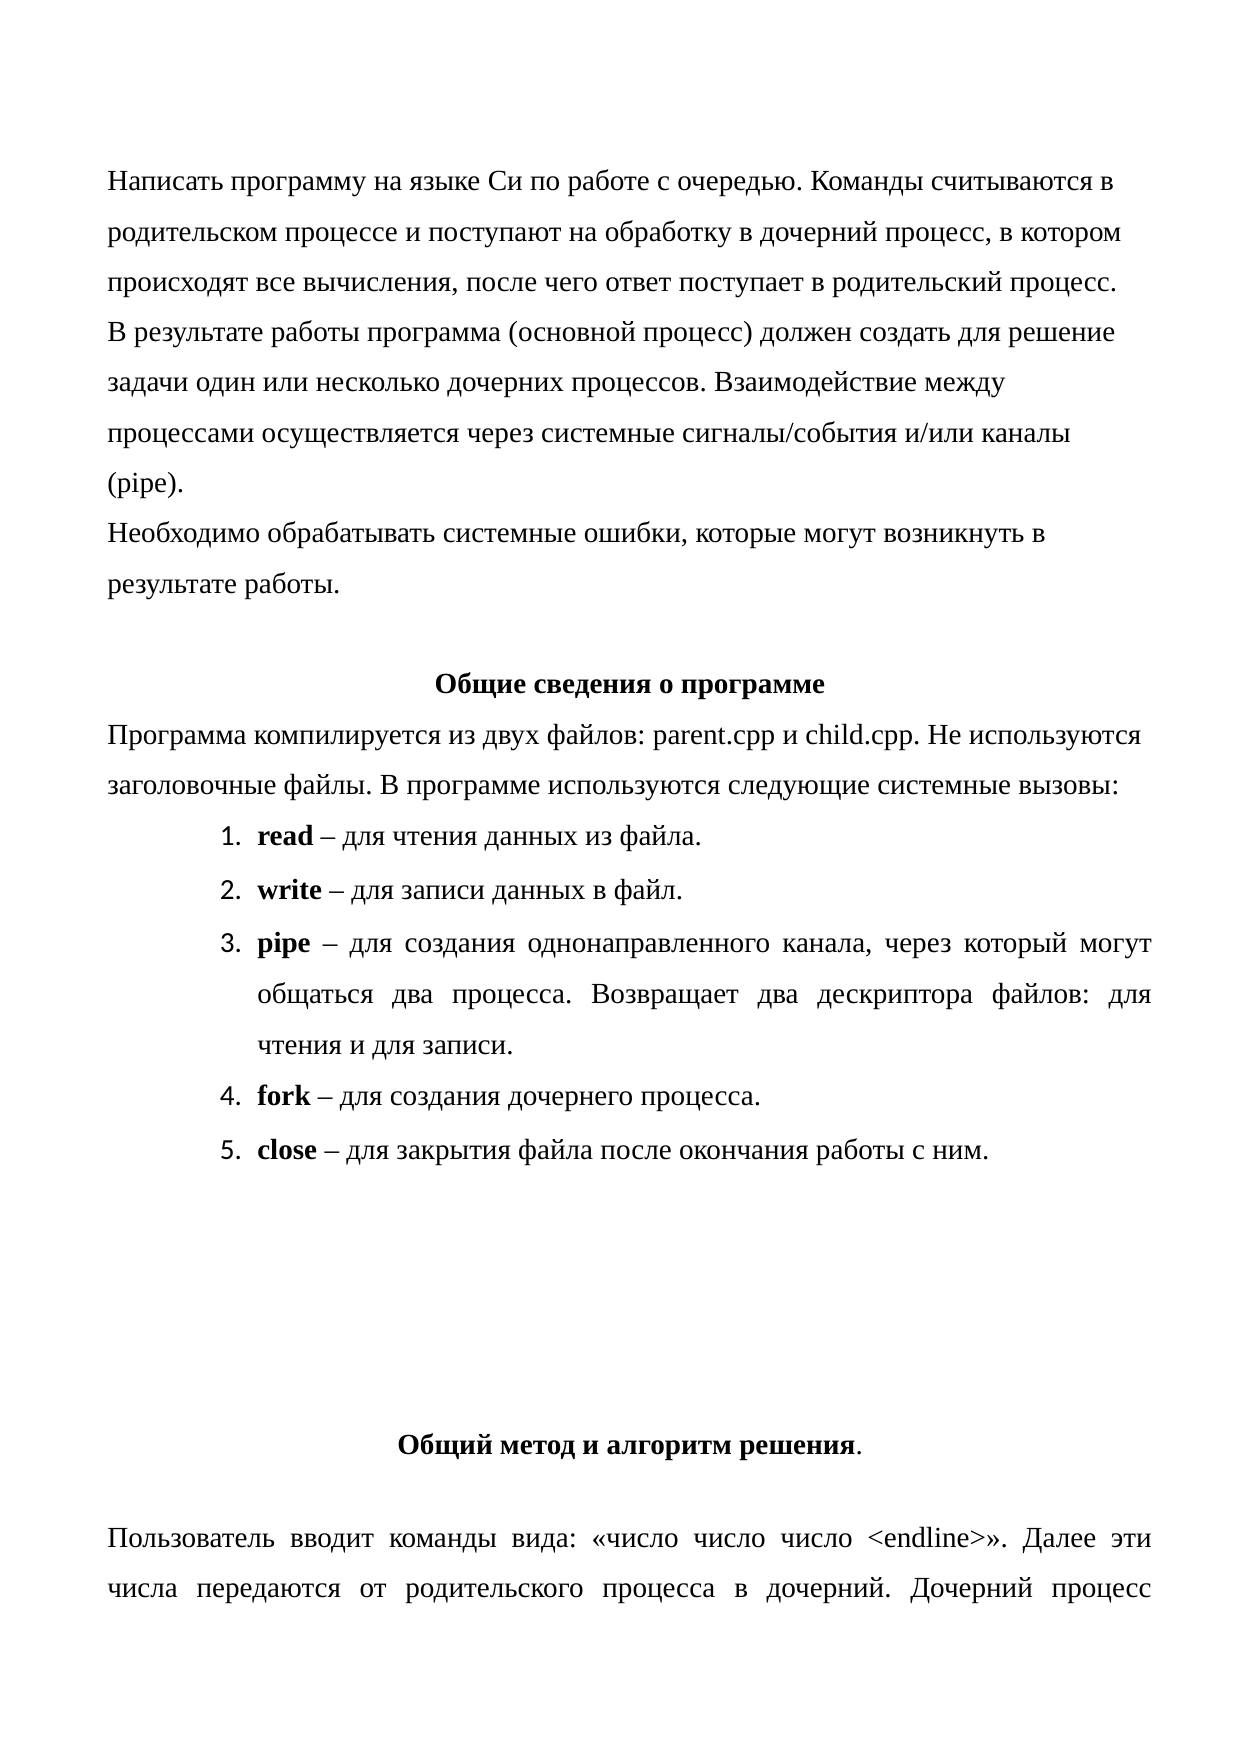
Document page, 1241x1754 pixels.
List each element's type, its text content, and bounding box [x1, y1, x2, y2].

text Программа компилируется из двух файлов: parent.cpp и child.cpp. Не используются заголовочные файлы. В программе используются следующие системные вызовы: [107, 717, 1153, 801]
text Написать программу на языке Си по работе с очередью. Команды считываются в родительском процессе и поступают на обработку в дочерний процесс, в котором происходят все вычисления, после чего ответ поступает в родительский процесс. [107, 163, 1153, 297]
text Общий метод и алгоритм решения. [107, 1427, 1153, 1461]
list pipe – для создания однонаправленного канала, через который могут общаться два процесса. Возвращает два дескриптора файлов: для чтения и для записи. [219, 924, 1153, 1061]
text задачи один или несколько дочерних процессов. Взаимодействие между процессами осуществляется через системные сигналы/события и/или каналы (pipe). [107, 364, 1153, 499]
text В результате работы программа (основной процесс) должен создать для решение [107, 314, 1153, 348]
list write – для записи данных в файл. [219, 871, 1153, 906]
list fork – для создания дочернего процесса. [219, 1077, 1153, 1113]
text Пользователь вводит команды вида: «число число число <endline>». Далее эти числа передаются от родительского процесса в дочерний. Дочерний процесс [107, 1520, 1153, 1603]
text Необходимо обрабатывать системные ошибки, которые могут возникнуть в результате работы. [107, 516, 1153, 599]
list close – для закрытия файла после окончания работы с ним. [219, 1131, 1153, 1166]
list read – для чтения данных из файла. [219, 817, 1153, 853]
text Общие сведения о программе [107, 666, 1153, 700]
